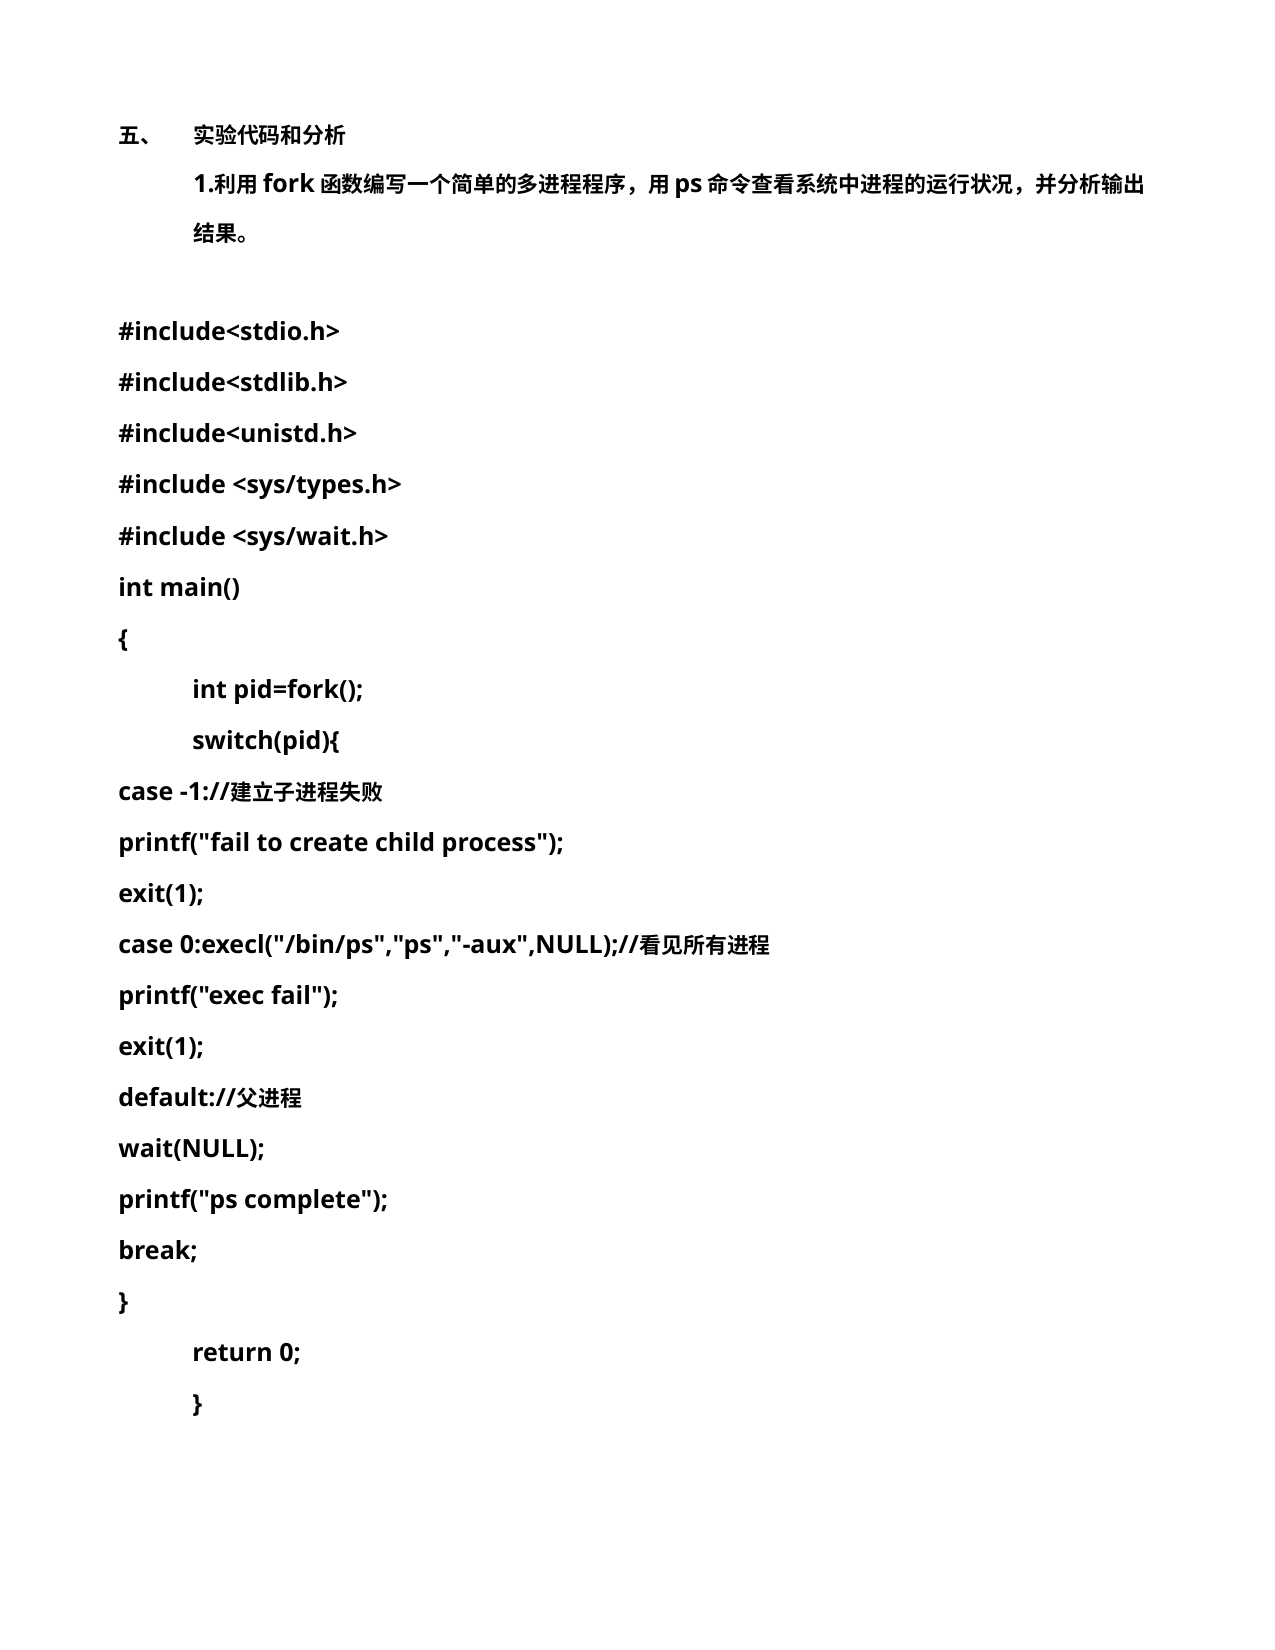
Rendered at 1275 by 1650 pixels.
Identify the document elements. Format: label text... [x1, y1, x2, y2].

text #include<stdlib.h> [118, 365, 1157, 399]
text { [118, 620, 1157, 654]
text exit(1); [118, 876, 1157, 909]
text case -1://建立子进程失败 [118, 773, 1157, 807]
text } [118, 1386, 1157, 1420]
text #include <sys/wait.h> [118, 518, 1157, 552]
text return 0; [118, 1335, 1157, 1369]
text break; [118, 1233, 1157, 1267]
text default://父进程 [118, 1080, 1157, 1114]
text int pid=fork(); [118, 671, 1157, 705]
text printf("ps complete"); [118, 1182, 1157, 1216]
text exit(1); [118, 1029, 1157, 1063]
text #include<stdio.h> [118, 314, 1157, 348]
list 1.利用fork函数编写一个简单的多进程程序，用ps命令查看系统中进程的运行状况，并分析输出结果。 [118, 166, 1157, 247]
text #include<unistd.h> [118, 416, 1157, 450]
text int main() [118, 569, 1157, 603]
text switch(pid){ [118, 722, 1157, 756]
text #include <sys/types.h> [118, 467, 1157, 501]
text case 0:execl("/bin/ps","ps","-aux",NULL);//看见所有进程 [118, 927, 1157, 961]
list 实验代码和分析 [118, 118, 1157, 150]
text printf("exec fail"); [118, 978, 1157, 1012]
text wait(NULL); [118, 1131, 1157, 1165]
text } [118, 1284, 1157, 1318]
text printf("fail to create child process"); [118, 824, 1157, 858]
